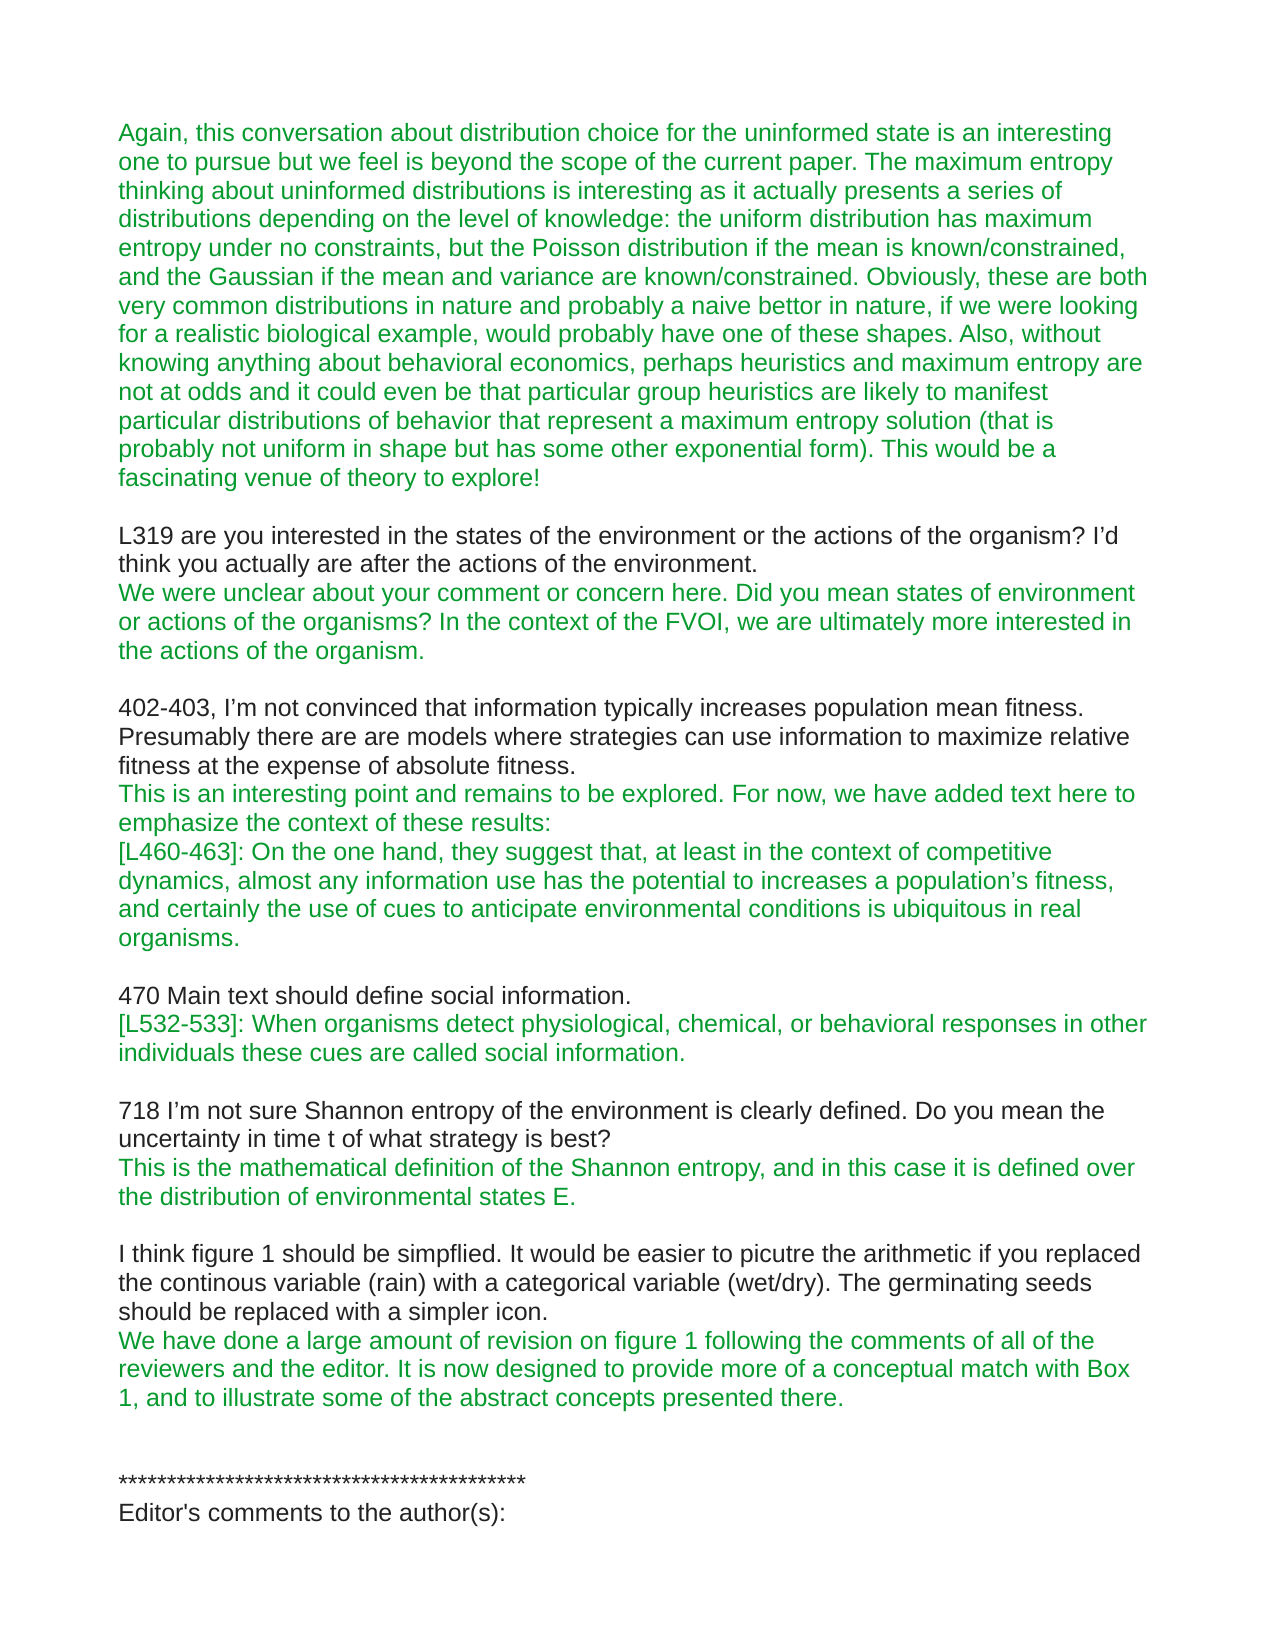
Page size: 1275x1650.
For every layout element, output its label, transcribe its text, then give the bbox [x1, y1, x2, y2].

text This is an interesting point and remains to be explored. For now, we have added text here to emphasize the context of these results: [118, 779, 1157, 837]
text We have done a large amount of revision on figure 1 following the comments of all of the reviewers and the editor. It is now designed to provide more of a conceptual match with Box 1, and to illustrate some of the abstract concepts presented there. [118, 1326, 1157, 1412]
text [L460-463]: On the one hand, they suggest that, at least in the context of competitive dynamics, almost any information use has the potential to increases a population’s fitness, and certainly the use of cues to anticipate environmental conditions is ubiquitous in real organisms. [118, 837, 1157, 952]
text We were unclear about your comment or concern here. Did you mean states of environment or actions of the organisms? In the context of the FVOI, we are ultimately more interested in the actions of the organism. [118, 578, 1157, 664]
text 718 I’m not sure Shannon entropy of the environment is clearly defined. Do you mean the uncertainty in time t of what strategy is best? [118, 1096, 1157, 1153]
text Again, this conversation about distribution choice for the uninformed state is an interesting one to pursue but we feel is beyond the scope of the current paper. The maximum entropy thinking about uninformed distributions is interesting as it actually presents a series of distributions depending on the level of knowledge: the uniform distribution has maximum entropy under no constraints, but the Poisson distribution if the mean is known/constrained, and the Gaussian if the mean and variance are known/constrained. Obviously, these are both very common distributions in nature and probably a naive bettor in nature, if we were looking for a realistic biological example, would probably have one of these shapes. Also, without knowing anything about behavioral economics, perhaps heuristics and maximum entropy are not at odds and it could even be that particular group heuristics are likely to manifest particular distributions of behavior that represent a maximum entropy solution (that is probably not uniform in shape but has some other exponential form). This would be a fascinating venue of theory to explore! [118, 118, 1157, 492]
text 402-403, I’m not convinced that information typically increases population mean fitness. Presumably there are are models where strategies can use information to maximize relative fitness at the expense of absolute fitness. [118, 693, 1157, 779]
text 470 Main text should define social information. [118, 981, 1157, 1009]
text [L532-533]: When organisms detect physiological, chemical, or behavioral responses in other individuals these cues are called social information. [118, 1009, 1157, 1067]
text This is the mathematical definition of the Shannon entropy, and in this case it is defined over the distribution of environmental states E. [118, 1153, 1157, 1211]
text L319 are you interested in the states of the environment or the actions of the organism? I’d think you actually are after the actions of the environment. [118, 521, 1157, 578]
text I think figure 1 should be simpflied. It would be easier to picutre the arithmetic if you replaced the continous variable (rain) with a categorical variable (wet/dry). The germinating seeds should be replaced with a simpler icon. [118, 1211, 1157, 1326]
text ****************************************** Editor's comments to the author(s): [118, 1412, 1157, 1527]
